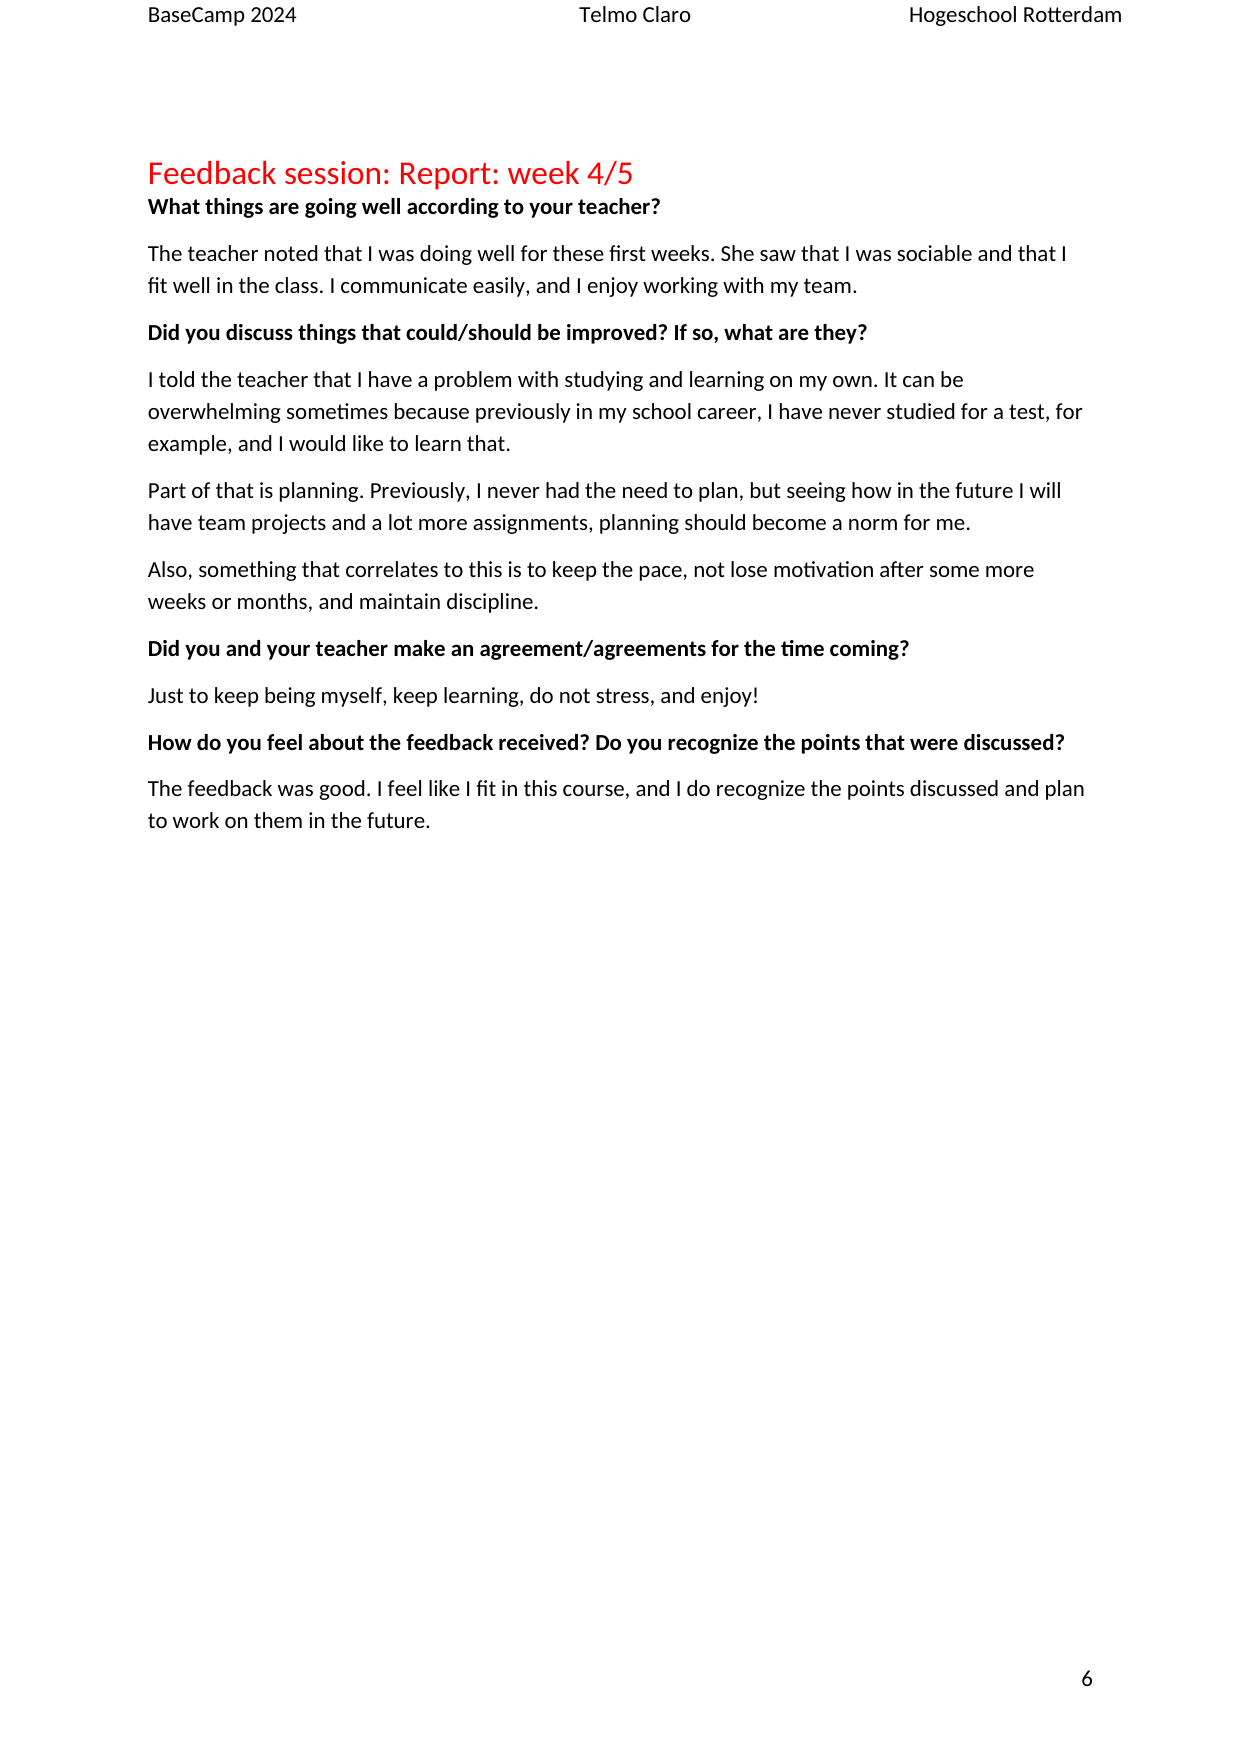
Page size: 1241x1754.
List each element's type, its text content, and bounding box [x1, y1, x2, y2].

text Also, something that correlates to this is to keep the pace, not lose motivation after some more weeks or months, and maintain discipline. [148, 555, 1093, 615]
text Did you and your teacher make an agreement/agreements for the time coming? [148, 634, 1093, 662]
text Did you discuss things that could/should be improved? If so, what are they? [148, 318, 1093, 346]
text The teacher noted that I was doing well for these first weeks. She saw that I was sociable and that I fit well in the class. I communicate easily, and I enjoy working with my team. [148, 239, 1093, 299]
text What things are going well according to your teacher? [148, 192, 1093, 221]
subtitle Feedback session: Report: week 4/5 [148, 152, 1093, 192]
text The feedback was good. I feel like I fit in this course, and I do recognize the points discussed and plan to work on them in the future. [148, 774, 1093, 834]
text How do you feel about the feedback received? Do you recognize the points that were discussed? [148, 728, 1093, 756]
text Part of that is planning. Previously, I never had the need to plan, but seeing how in the future I will have team projects and a lot more assignments, planning should become a norm for me. [148, 476, 1093, 536]
text Just to keep being myself, keep learning, do not stress, and enjoy! [148, 681, 1093, 709]
text I told the teacher that I have a problem with studying and learning on my own. It can be overwhelming sometimes because previously in my school career, I have never studied for a test, for example, and I would like to learn that. [148, 365, 1093, 457]
